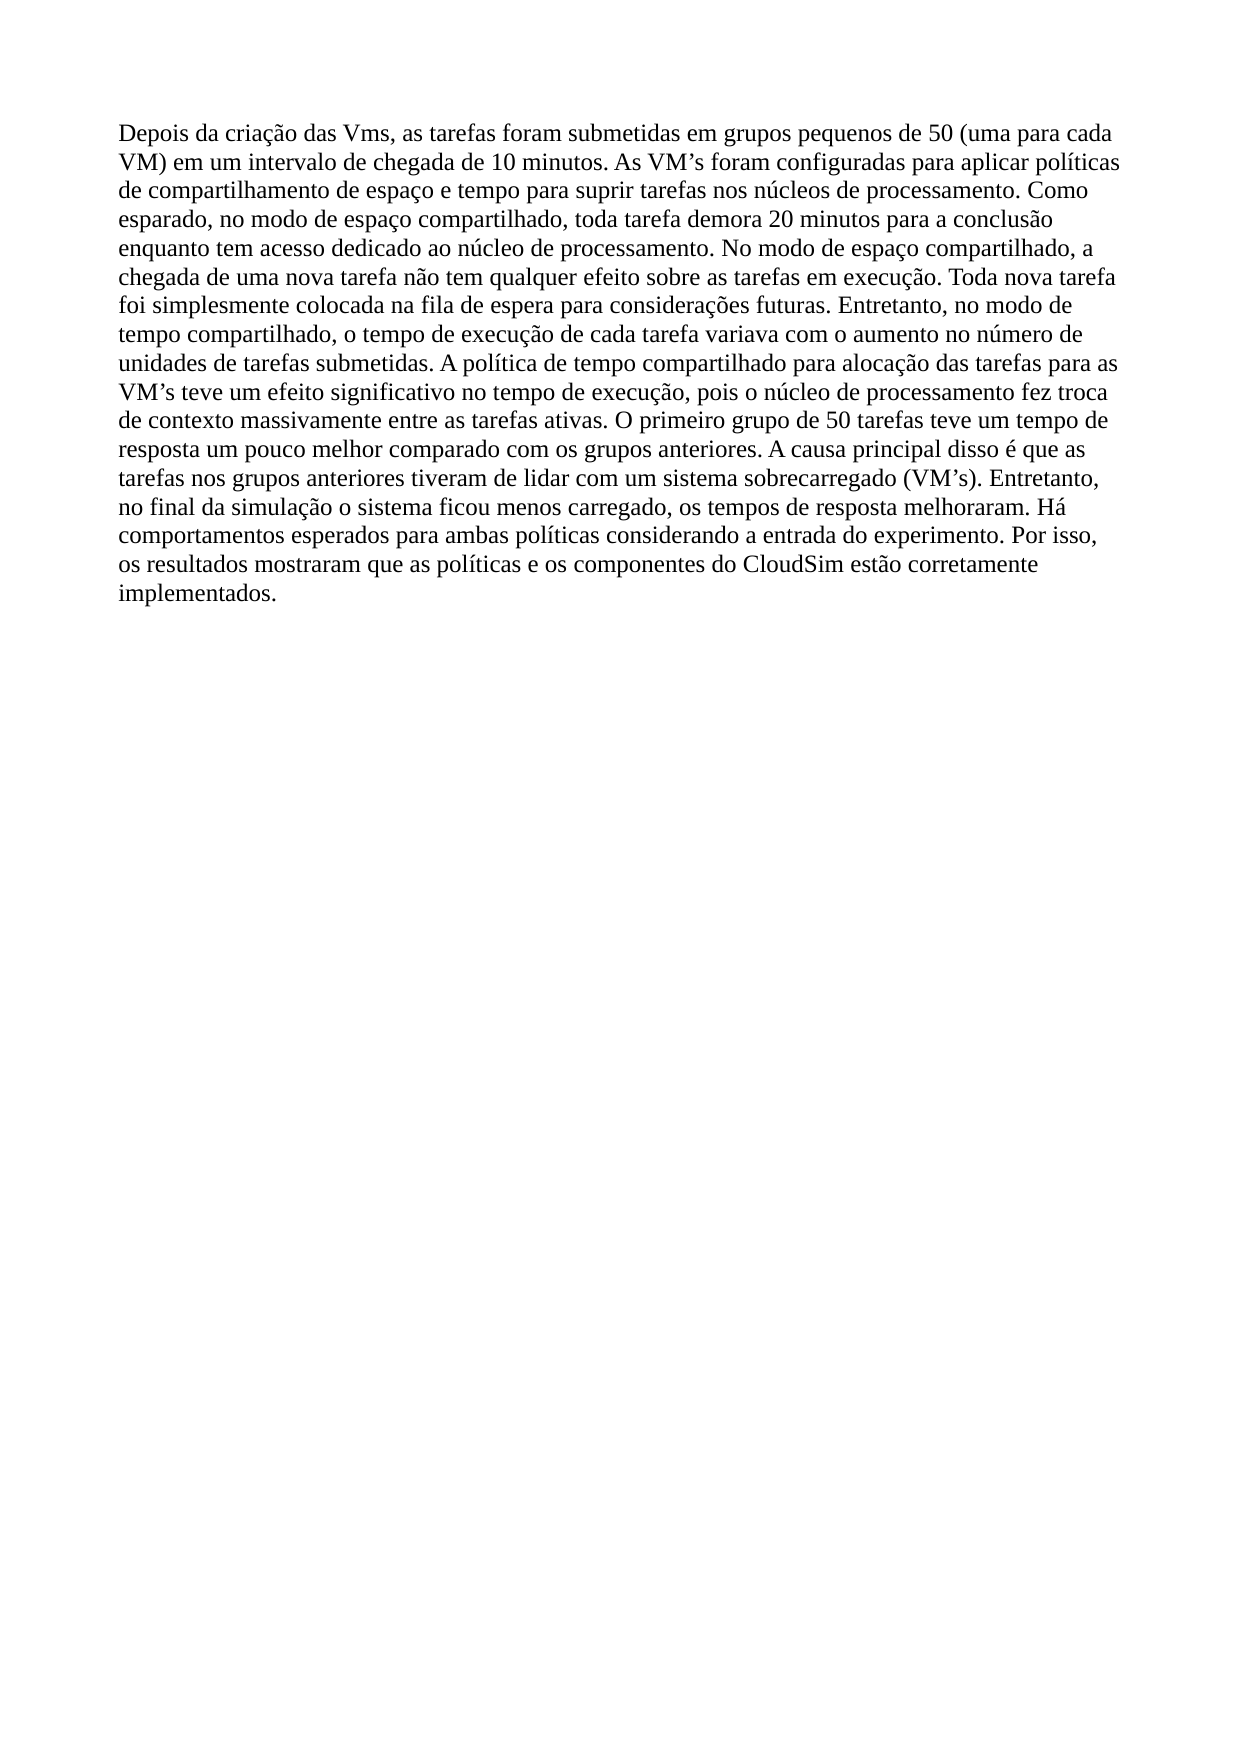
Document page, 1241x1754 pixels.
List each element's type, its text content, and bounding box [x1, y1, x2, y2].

text Depois da criação das Vms, as tarefas foram submetidas em grupos pequenos de 50 (uma para cada VM) em um intervalo de chegada de 10 minutos. As VM’s foram configuradas para aplicar políticas de compartilhamento de espaço e tempo para suprir tarefas nos núcleos de processamento. Como esparado, no modo de espaço compartilhado, toda tarefa demora 20 minutos para a conclusão enquanto tem acesso dedicado ao núcleo de processamento. No modo de espaço compartilhado, a chegada de uma nova tarefa não tem qualquer efeito sobre as tarefas em execução. Toda nova tarefa foi simplesmente colocada na fila de espera para considerações futuras. Entretanto, no modo de tempo compartilhado, o tempo de execução de cada tarefa variava com o aumento no número de unidades de tarefas submetidas. A política de tempo compartilhado para alocação das tarefas para as VM’s teve um efeito significativo no tempo de execução, pois o núcleo de processamento fez troca de contexto massivamente entre as tarefas ativas. O primeiro grupo de 50 tarefas teve um tempo de resposta um pouco melhor comparado com os grupos anteriores. A causa principal disso é que as tarefas nos grupos anteriores tiveram de lidar com um sistema sobrecarregado (VM’s). Entretanto, no final da simulação o sistema ficou menos carregado, os tempos de resposta melhoraram. Há comportamentos esperados para ambas políticas considerando a entrada do experimento. Por isso, os resultados mostraram que as políticas e os componentes do CloudSim estão corretamente implementados. [118, 118, 1122, 607]
